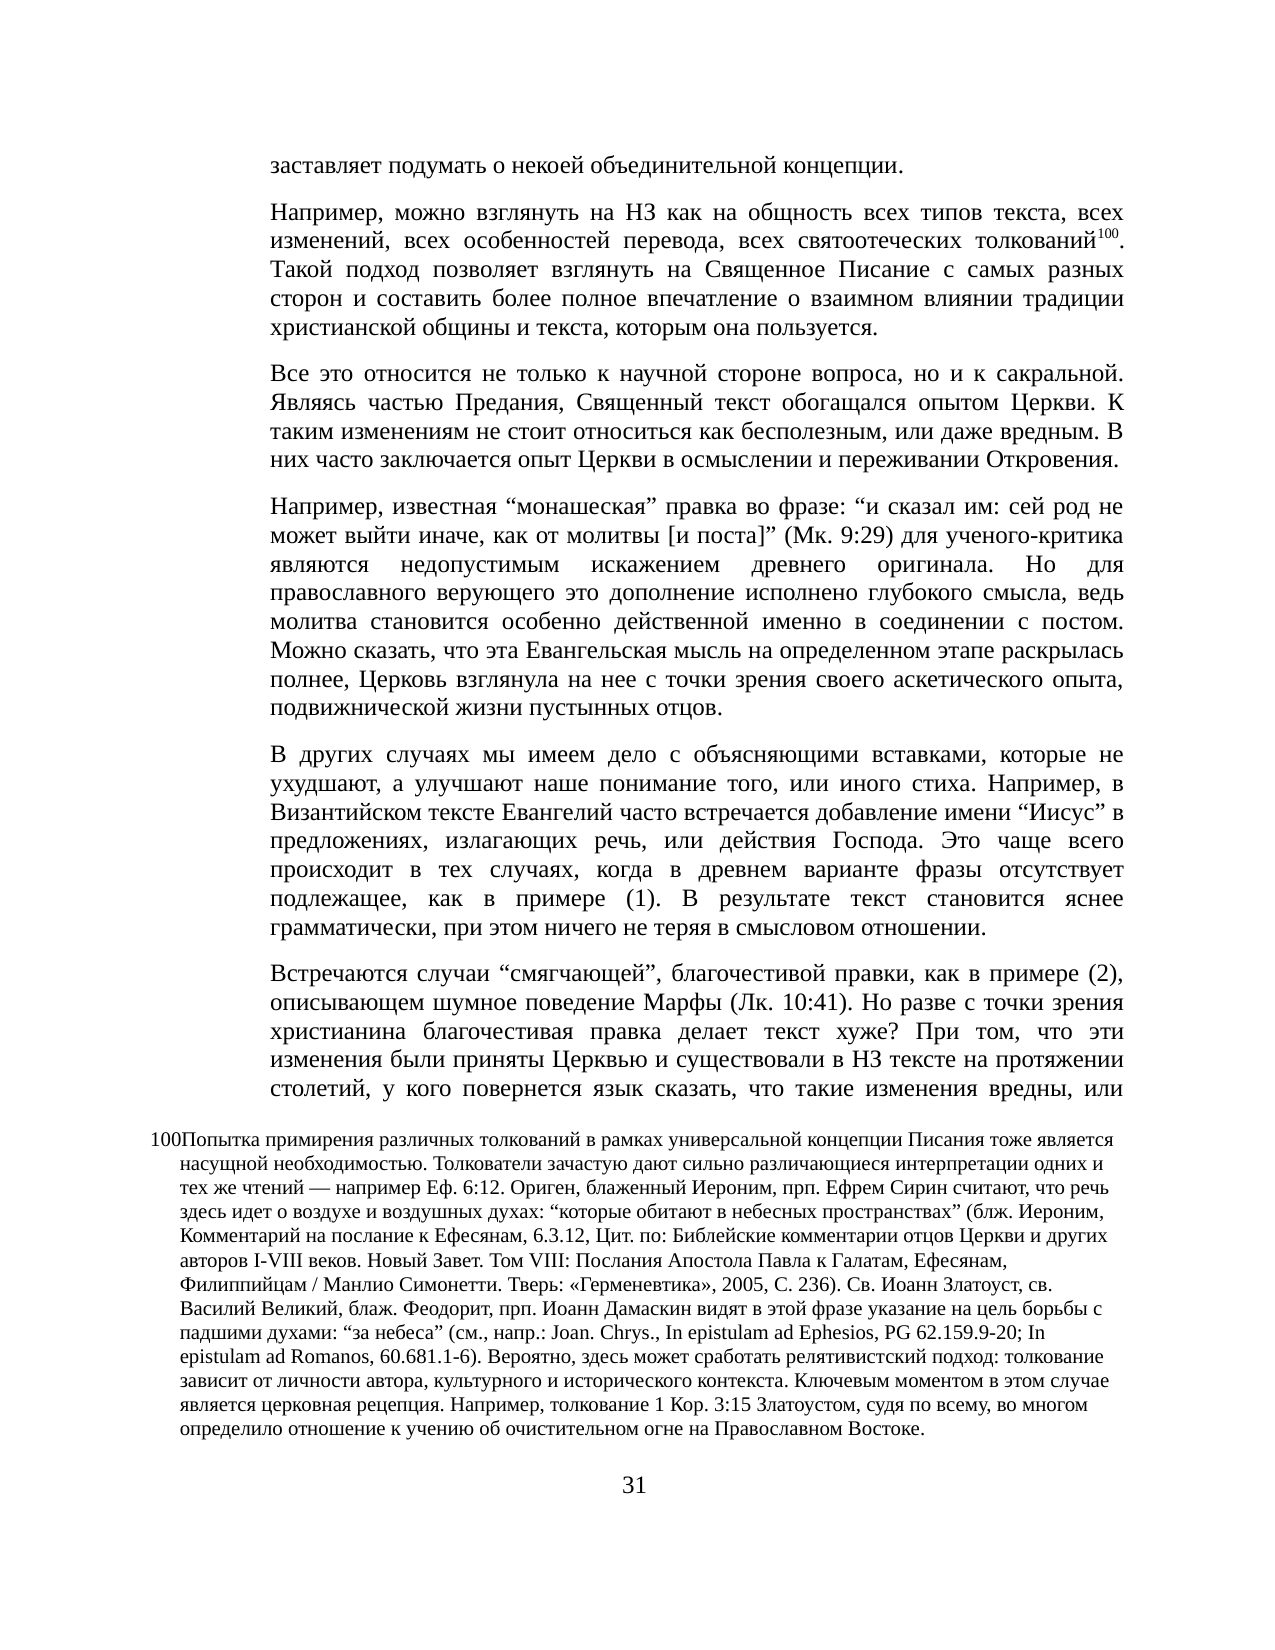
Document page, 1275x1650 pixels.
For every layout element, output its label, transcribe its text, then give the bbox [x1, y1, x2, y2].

list Например, можно взглянуть на НЗ как на общность всех типов текста, всех изменений, всех особенностей перевода, всех святоотеческих толкований. Такой подход позволяет взглянуть на Священное Писание с самых разных сторон и составить более полное впечатление о взаимном влиянии традиции христианской общины и текста, которым она пользуется. [210, 197, 1125, 340]
list Встречаются случаи “смягчающей”, благочестивой правки, как в примере (2), описывающем шумное поведение Марфы (Лк. 10:41). Но разве с точки зрения христианина благочестивая правка делает текст хуже? При том, что эти изменения были приняты Церквью и существовали в НЗ тексте на протяжении столетий, у кого повернется язык сказать, что такие изменения вредны, или [210, 958, 1125, 1102]
list В других случаях мы имеем дело с объясняющими вставками, которые не ухудшают, а улучшают наше понимание того, или иного стиха. Например, в Византийском тексте Евангелий часто встречается добавление имени “Иисус” в предложениях, излагающих речь, или действия Господа. Это чаще всего происходит в тех случаях, когда в древнем варианте фразы отсутствует подлежащее, как в примере (1). В результате текст становится яснее грамматически, при этом ничего не теряя в смысловом отношении. [210, 739, 1125, 940]
list заставляет подумать о некоей объединительной концепции. [210, 150, 1125, 179]
list Попытка примирения различных толкований в рамках универсальной концепции Писания тоже является насущной необходимостью. Толкователи зачастую дают сильно различающиеся интерпретации одних и тех же чтений — например Еф. 6:12. Ориген, блаженный Иероним, прп. Ефрем Сирин считают, что речь здесь идет о воздухе и воздушных духах: “которые обитают в небесных пространствах” (блж. Иероним, Комментарий на послание к Ефесянам, 6.3.12, Цит. по: Библейские комментарии отцов Церкви и других авторов I-VIII веков. Новый Завет. Том VIII: Послания Апостола Павла к Галатам, Ефесянам, Филиппийцам / Манлио Симонетти. Тверь: «Герменевтика», 2005, С. 236). Св. Иоанн Златоуст, св. Василий Великий, блаж. Феодорит, прп. Иоанн Дамаскин видят в этой фразе указание на цель борьбы с падшими духами: “за небеса” (см., напр.: Joan. Chrys., In epistulam ad Ephesios, PG 62.159.9-20; In epistulam ad Romanos, 60.681.1-6). Вероятно, здесь может сработать релятивистский подход: толкование зависит от личности автора, культурного и исторического контекста. Ключевым моментом в этом случае является церковная рецепция. Например, толкование 1 Кор. 3:15 Златоустом, судя по всему, во многом определило отношение к учению об очистительном огне на Православном Востоке. [150, 1127, 1125, 1440]
list Например, известная “монашеская” правка во фразе: “и сказал им: сей род не может выйти иначе, как от молитвы [и поста]” (Мк. 9:29) для ученого-критика являются недопустимым искажением древнего оригинала. Но для православного верующего это дополнение исполнено глубокого смысла, ведь молитва становится особенно действенной именно в соединении с постом. Можно сказать, что эта Евангельская мысль на определенном этапе раскрылась полнее, Церковь взглянула на нее с точки зрения своего аскетического опыта, подвижнической жизни пустынных отцов. [210, 491, 1125, 721]
list Все это относится не только к научной стороне вопроса, но и к сакральной. Являясь частью Предания, Священный текст обогащался опытом Церкви. К таким изменениям не стоит относиться как бесполезным, или даже вредным. В них часто заключается опыт Церкви в осмыслении и переживании Откровения. [210, 358, 1125, 473]
